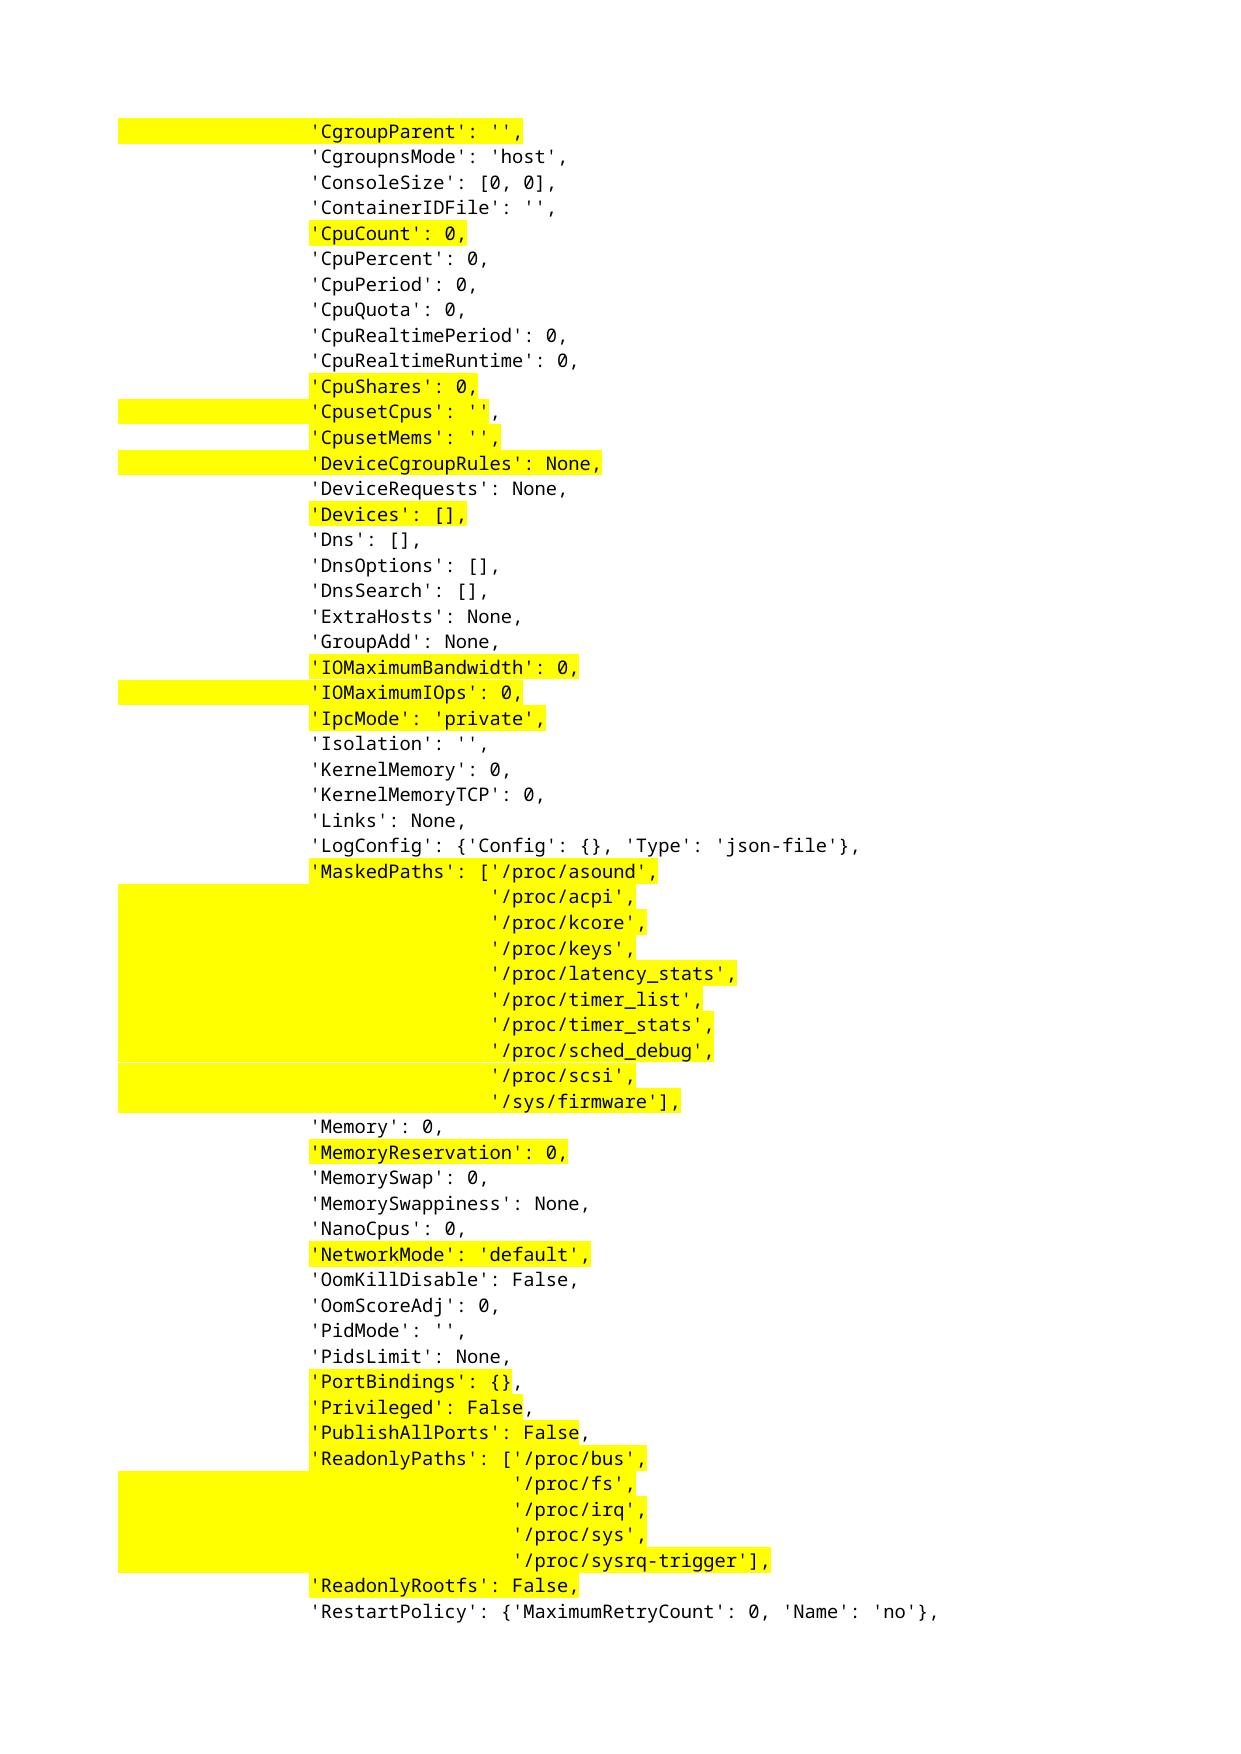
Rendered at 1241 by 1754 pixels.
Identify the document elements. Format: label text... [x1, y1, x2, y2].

text 'Memory': 0, [118, 1113, 1122, 1139]
text 'CpuPercent': 0, [118, 246, 1122, 271]
text 'MemoryReservation': 0, [118, 1139, 1122, 1164]
text 'Privileged': False, [118, 1394, 1122, 1420]
text '/proc/scsi', [118, 1062, 1122, 1088]
text 'ExtraHosts': None, [118, 603, 1122, 628]
text 'DnsSearch': [], [118, 577, 1122, 603]
text '/proc/sys', [118, 1522, 1122, 1547]
text 'KernelMemory': 0, [118, 756, 1122, 782]
text 'CpusetCpus': '', [118, 399, 1122, 424]
text 'PidMode': '', [118, 1318, 1122, 1343]
text 'ConsoleSize': [0, 0], [118, 169, 1122, 195]
text 'DnsOptions': [], [118, 552, 1122, 577]
text '/proc/keys', [118, 935, 1122, 960]
text 'CpusetMems': '', [118, 424, 1122, 450]
text 'CgroupParent': '', [118, 118, 1122, 144]
text 'CpuRealtimeRuntime': 0, [118, 348, 1122, 373]
text 'CpuShares': 0, [118, 373, 1122, 399]
text 'Links': None, [118, 807, 1122, 833]
text 'MemorySwap': 0, [118, 1164, 1122, 1190]
text 'DeviceRequests': None, [118, 475, 1122, 501]
text '/proc/fs', [118, 1471, 1122, 1496]
text 'IpcMode': 'private', [118, 705, 1122, 731]
text 'RestartPolicy': {'MaximumRetryCount': 0, 'Name': 'no'}, [118, 1598, 1122, 1624]
text 'CpuPeriod': 0, [118, 271, 1122, 297]
text 'ContainerIDFile': '', [118, 195, 1122, 220]
text 'ReadonlyPaths': ['/proc/bus', [118, 1445, 1122, 1471]
text 'KernelMemoryTCP': 0, [118, 782, 1122, 807]
text 'IOMaximumIOps': 0, [118, 679, 1122, 705]
text '/proc/kcore', [118, 909, 1122, 935]
text '/proc/timer_list', [118, 986, 1122, 1011]
text '/proc/acpi', [118, 884, 1122, 909]
text 'IOMaximumBandwidth': 0, [118, 654, 1122, 679]
text '/proc/sysrq-trigger'], [118, 1547, 1122, 1573]
text 'CpuCount': 0, [118, 220, 1122, 246]
text 'CgroupnsMode': 'host', [118, 144, 1122, 169]
text 'Devices': [], [118, 501, 1122, 526]
text 'OomKillDisable': False, [118, 1267, 1122, 1292]
text 'Isolation': '', [118, 731, 1122, 756]
text 'ReadonlyRootfs': False, [118, 1573, 1122, 1598]
text 'Dns': [], [118, 526, 1122, 552]
text 'DeviceCgroupRules': None, [118, 450, 1122, 475]
text 'MemorySwappiness': None, [118, 1190, 1122, 1216]
text 'CpuRealtimePeriod': 0, [118, 322, 1122, 348]
text '/proc/latency_stats', [118, 960, 1122, 986]
text 'MaskedPaths': ['/proc/asound', [118, 858, 1122, 884]
text 'NetworkMode': 'default', [118, 1241, 1122, 1267]
text '/proc/timer_stats', [118, 1011, 1122, 1037]
text 'PortBindings': {}, [118, 1369, 1122, 1394]
text 'CpuQuota': 0, [118, 297, 1122, 322]
text 'OomScoreAdj': 0, [118, 1292, 1122, 1318]
text 'LogConfig': {'Config': {}, 'Type': 'json-file'}, [118, 833, 1122, 858]
text 'GroupAdd': None, [118, 628, 1122, 654]
text '/proc/irq', [118, 1496, 1122, 1522]
text 'PidsLimit': None, [118, 1343, 1122, 1369]
text '/sys/firmware'], [118, 1088, 1122, 1113]
text '/proc/sched_debug', [118, 1037, 1122, 1062]
text 'PublishAllPorts': False, [118, 1420, 1122, 1445]
text 'NanoCpus': 0, [118, 1216, 1122, 1241]
